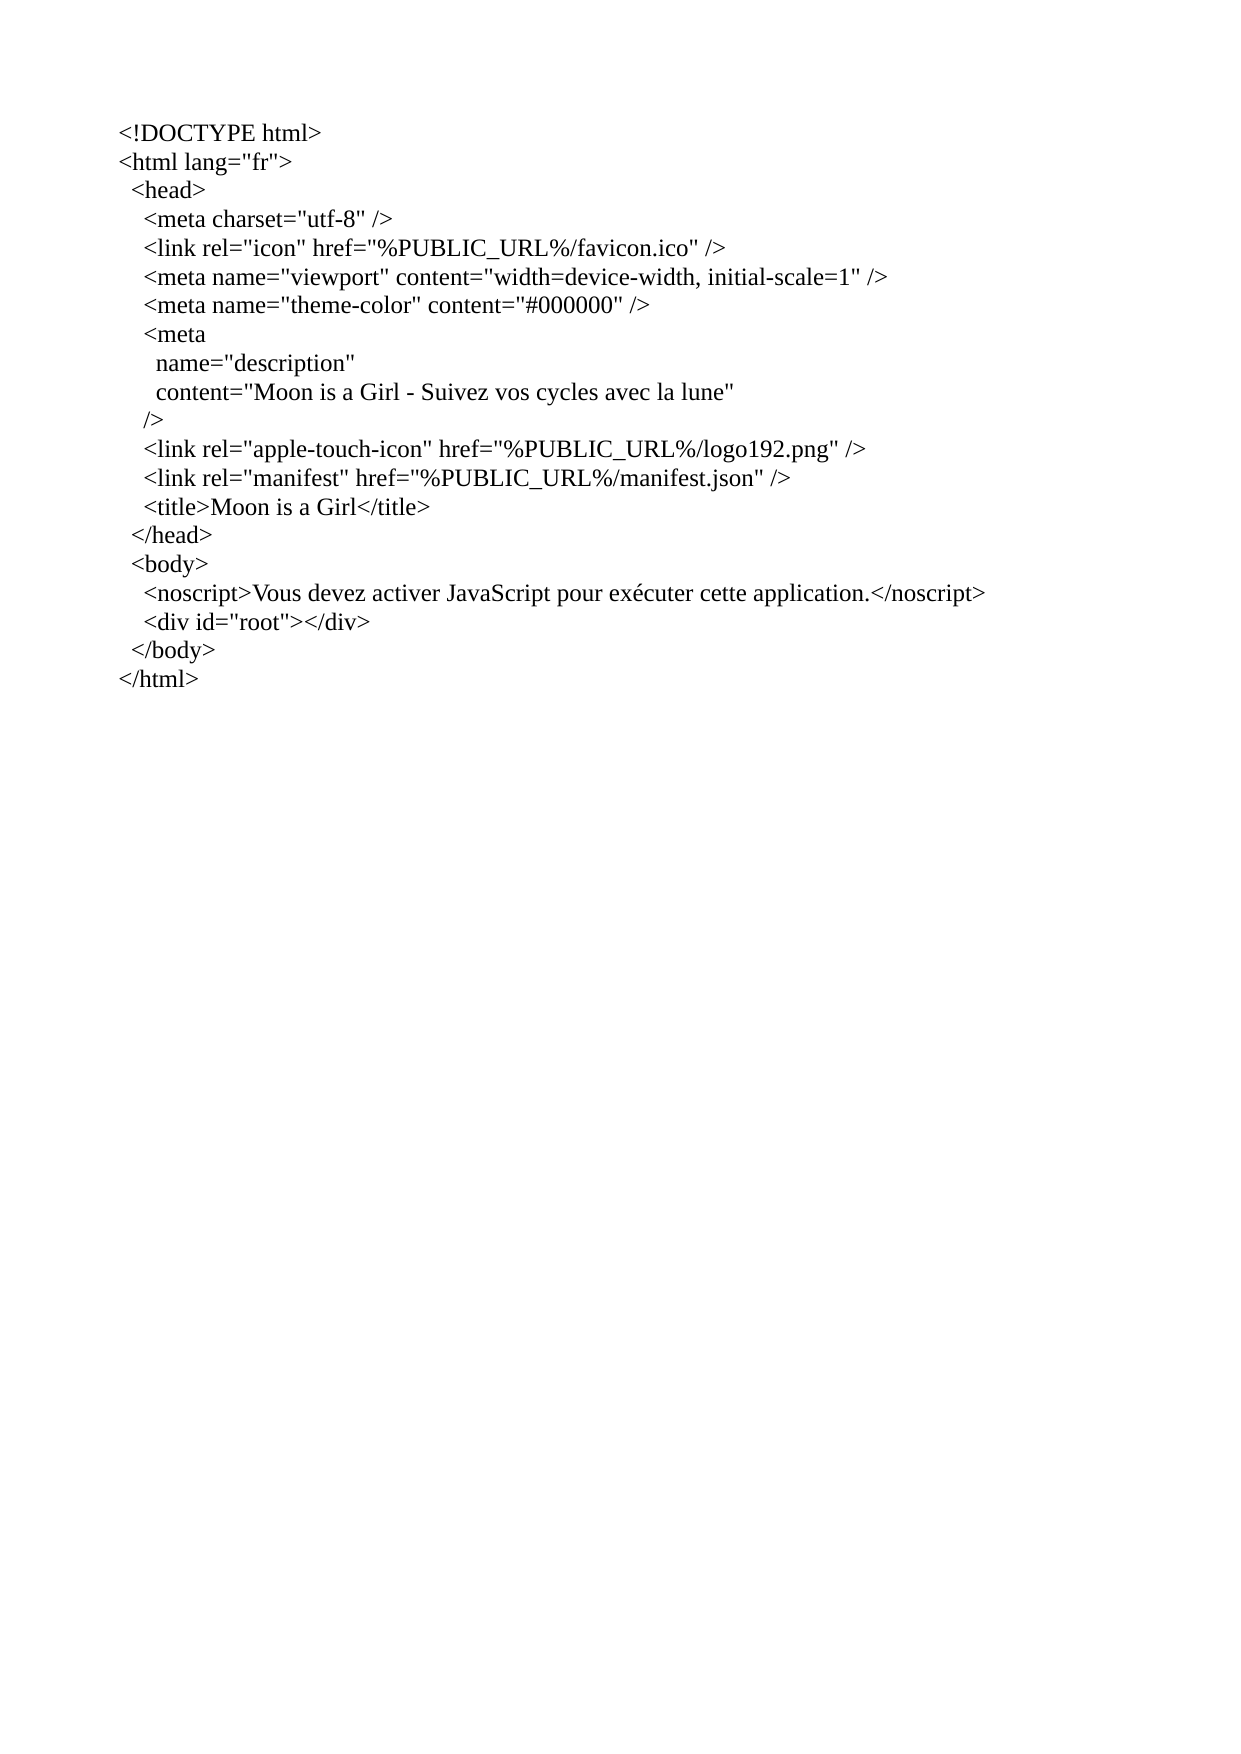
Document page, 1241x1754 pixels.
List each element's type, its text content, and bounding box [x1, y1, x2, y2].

text <link rel="apple-touch-icon" href="%PUBLIC_URL%/logo192.png" /> [118, 434, 1122, 463]
text <head> [118, 176, 1122, 204]
text <link rel="icon" href="%PUBLIC_URL%/favicon.ico" /> [118, 233, 1122, 262]
text <meta charset="utf-8" /> [118, 204, 1122, 233]
text /> [118, 406, 1122, 434]
text <noscript>Vous devez activer JavaScript pour exécuter cette application.</noscript> [118, 578, 1122, 607]
text <html lang="fr"> [118, 147, 1122, 176]
text </body> [118, 636, 1122, 664]
text </html> [118, 664, 1122, 693]
text <meta [118, 319, 1122, 348]
text <!DOCTYPE html> [118, 118, 1122, 147]
text <body> [118, 549, 1122, 578]
text <title>Moon is a Girl</title> [118, 492, 1122, 521]
text <meta name="viewport" content="width=device-width, initial-scale=1" /> [118, 262, 1122, 291]
text content="Moon is a Girl - Suivez vos cycles avec la lune" [118, 377, 1122, 406]
text <link rel="manifest" href="%PUBLIC_URL%/manifest.json" /> [118, 463, 1122, 492]
text </head> [118, 521, 1122, 549]
text <div id="root"></div> [118, 607, 1122, 636]
text <meta name="theme-color" content="#000000" /> [118, 291, 1122, 319]
text name="description" [118, 348, 1122, 377]
